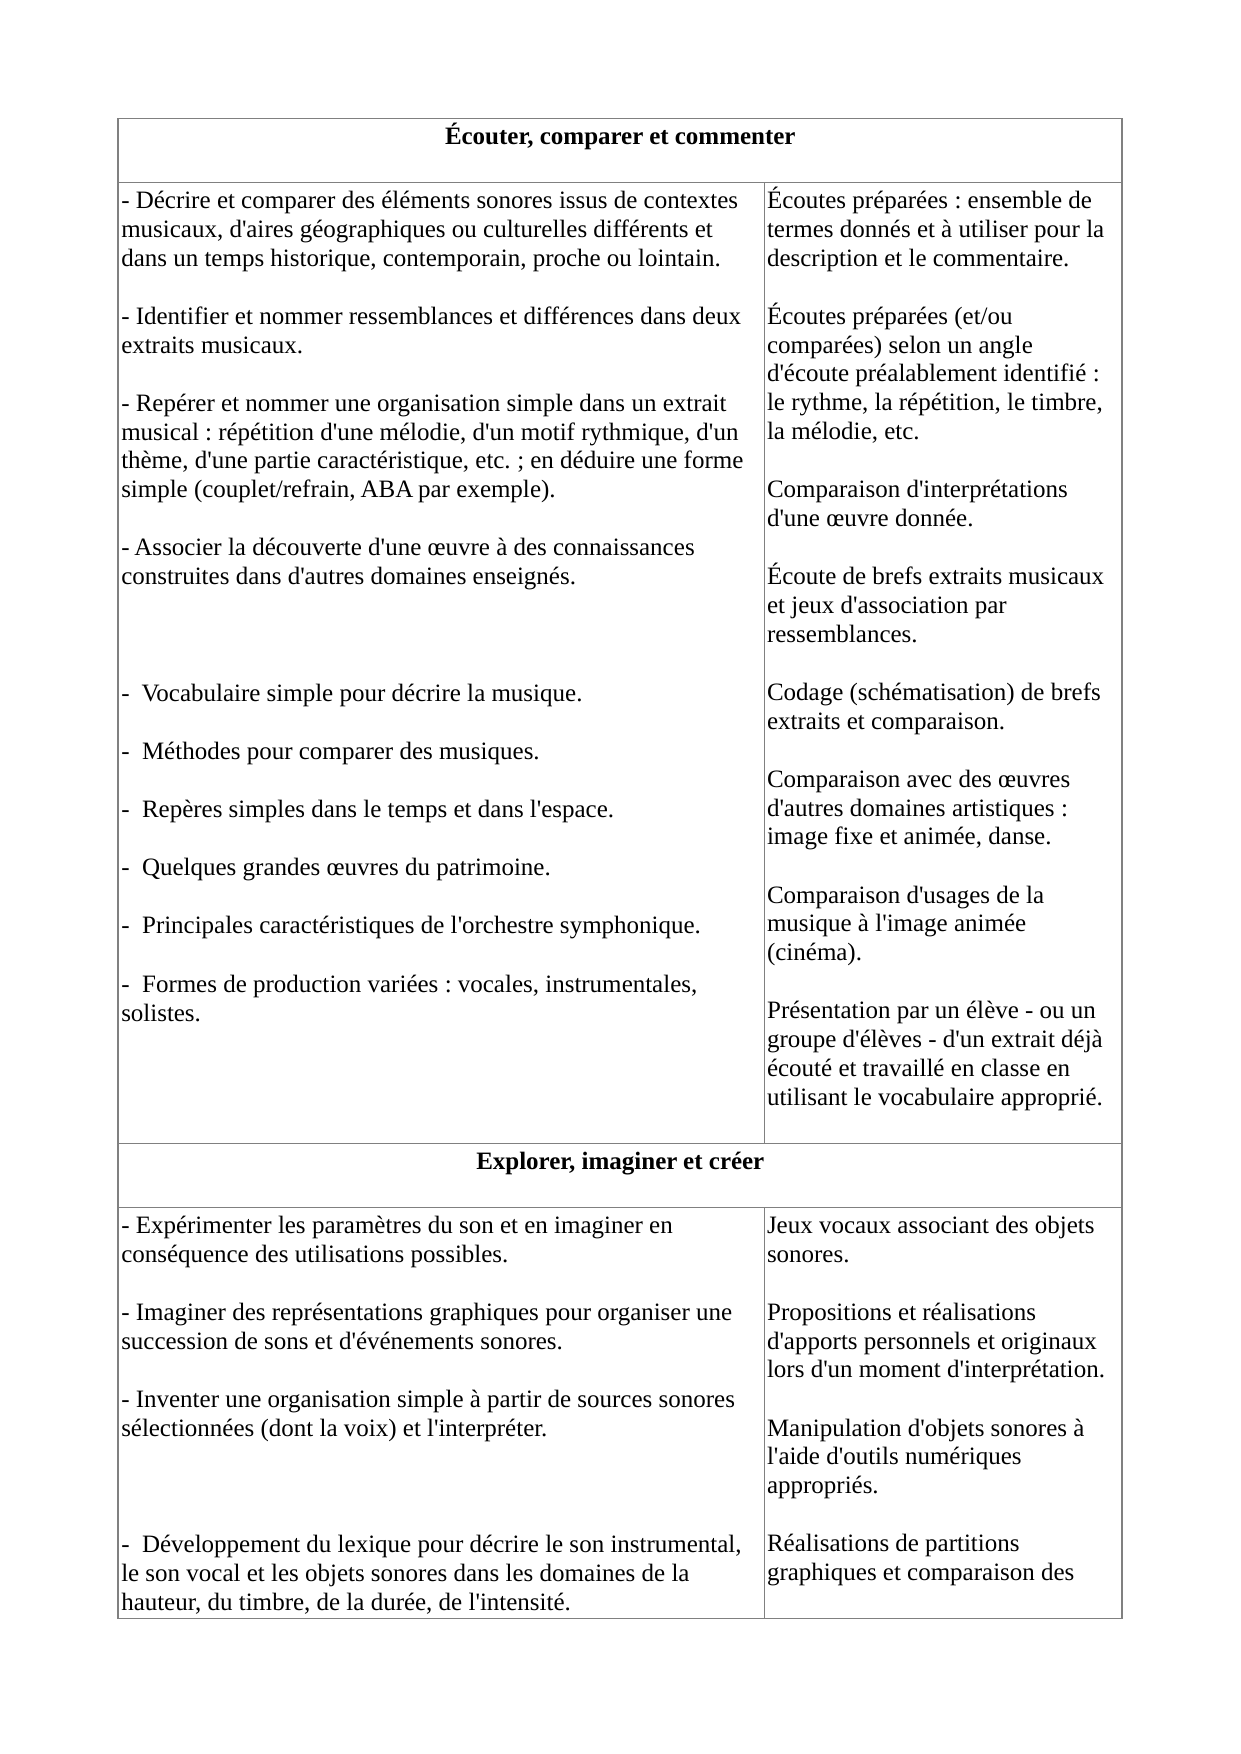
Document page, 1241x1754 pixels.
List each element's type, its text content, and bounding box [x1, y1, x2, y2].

table_cell Explorer, imaginer et créer [119, 1144, 1121, 1207]
table_cell Jeux vocaux associant des objets sonores. Propositions et réalisations d'apports personnels et originaux lors d'un moment d'interprétation. Manipulation d'objets sonores à l'aide d'outils numériques appropriés. Réalisations de partitions graphiques et comparaison des [765, 1208, 1121, 1618]
table_cell Écoutes préparées : ensemble de termes donnés et à utiliser pour la description et le commentaire. Écoutes préparées (et/ou comparées) selon un angle d'écoute préalablement identifié : le rythme, la répétition, le timbre, la mélodie, etc. Comparaison d'interprétations d'une œuvre donnée. Écoute de brefs extraits musicaux et jeux d'association par ressemblances. Codage (schématisation) de brefs extraits et comparaison. Comparaison avec des œuvres d'autres domaines artistiques : image fixe et animée, danse. Comparaison d'usages de la musique à l'image animée (cinéma). Présentation par un élève - ou un groupe d'élèves - d'un extrait déjà écouté et travaillé en classe en utilisant le vocabulaire approprié. [765, 183, 1121, 1143]
table_cell - Décrire et comparer des éléments sonores issus de contextes musicaux, d'aires géographiques ou culturelles différents et dans un temps historique, contemporain, proche ou lointain. - Identifier et nommer ressemblances et différences dans deux extraits musicaux. - Repérer et nommer une organisation simple dans un extrait musical : répétition d'une mélodie, d'un motif rythmique, d'un thème, d'une partie caractéristique, etc. ; en déduire une forme simple (couplet/refrain, ABA par exemple). - Associer la découverte d'une œuvre à des connaissances construites dans d'autres domaines enseignés. - Vocabulaire simple pour décrire la musique. - Méthodes pour comparer des musiques. - Repères simples dans le temps et dans l'espace. - Quelques grandes œuvres du patrimoine. - Principales caractéristiques de l'orchestre symphonique. - Formes de production variées : vocales, instrumentales, solistes. [119, 183, 764, 1143]
table_cell Écouter, comparer et commenter [119, 119, 1121, 182]
table_cell - Expérimenter les paramètres du son et en imaginer en conséquence des utilisations possibles. - Imaginer des représentations graphiques pour organiser une succession de sons et d'événements sonores. - Inventer une organisation simple à partir de sources sonores sélectionnées (dont la voix) et l'interpréter. - Développement du lexique pour décrire le son instrumental, le son vocal et les objets sonores dans les domaines de la hauteur, du timbre, de la durée, de l'intensité. [119, 1208, 764, 1618]
